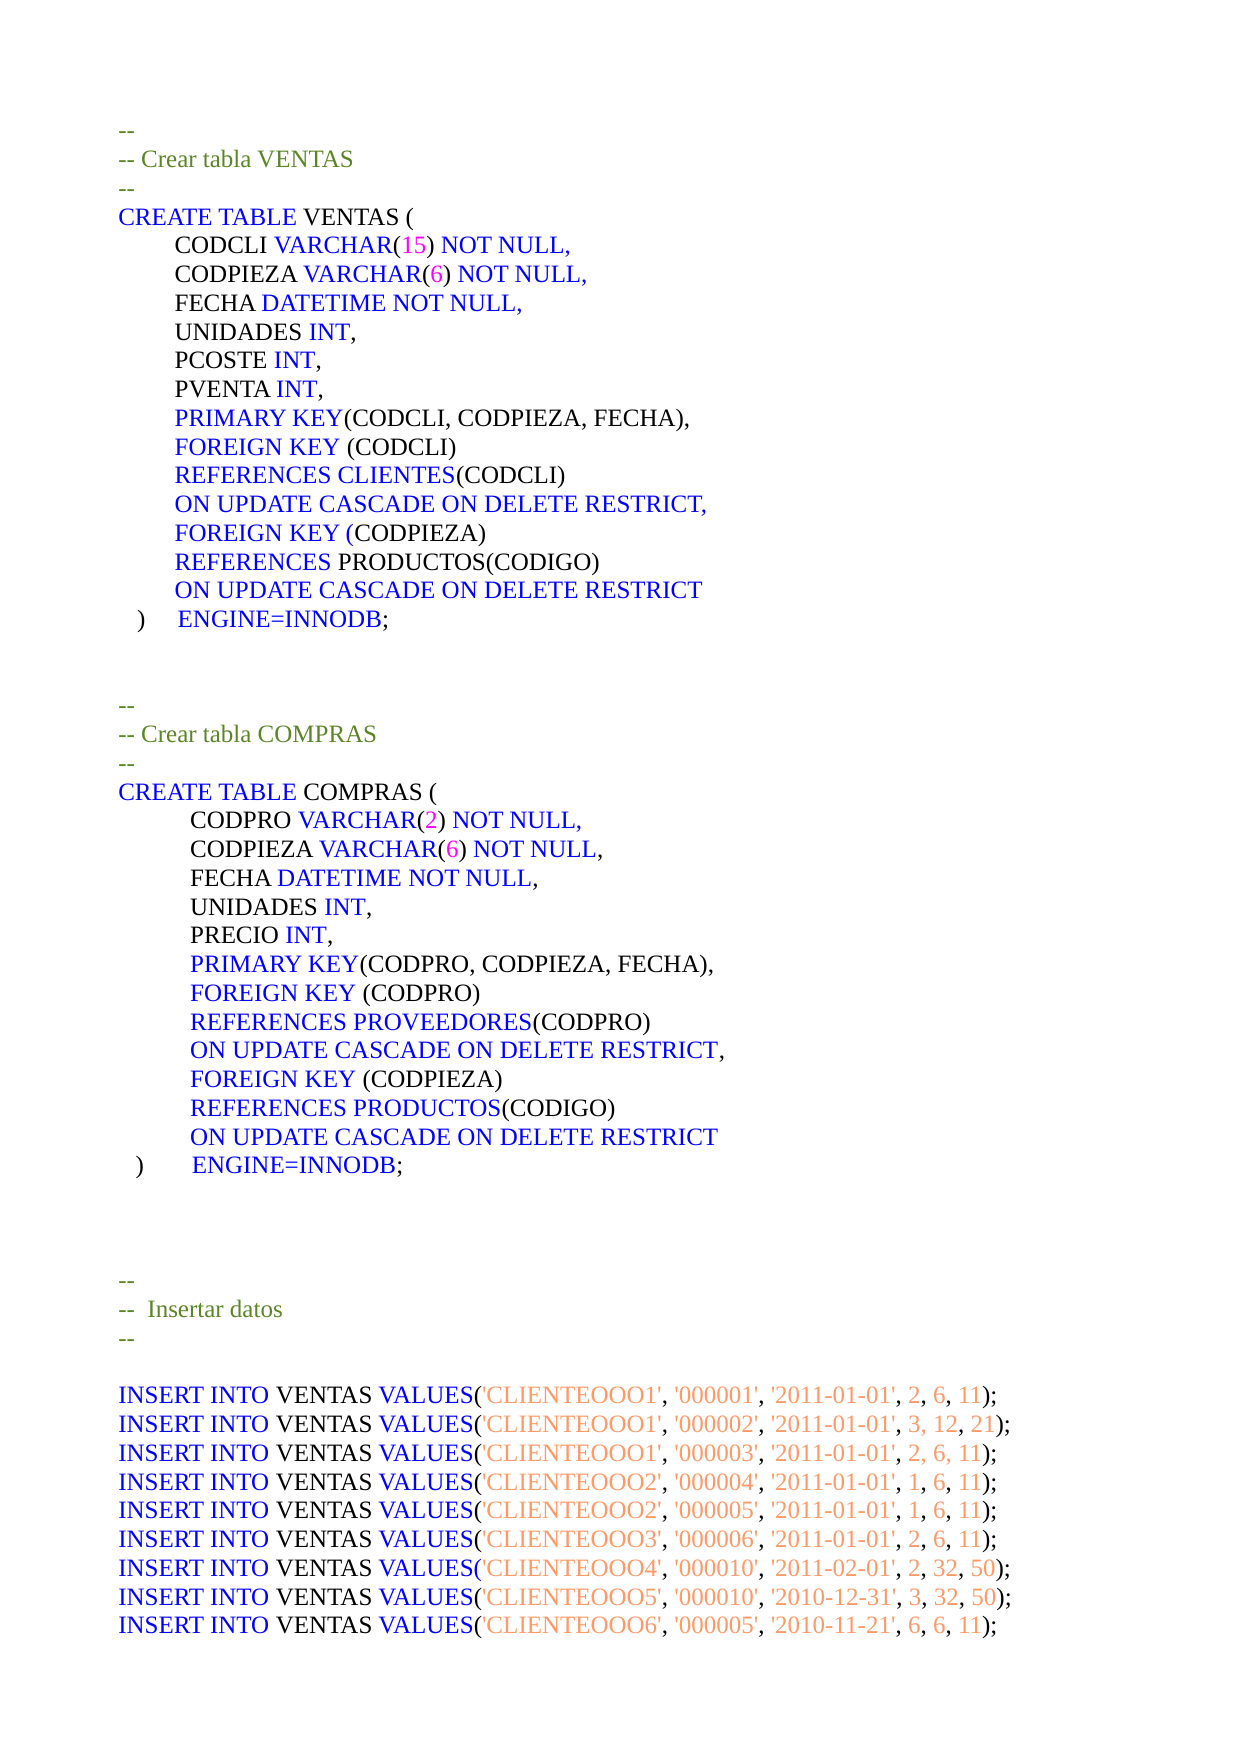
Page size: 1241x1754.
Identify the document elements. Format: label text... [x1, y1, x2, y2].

text FOREIGN KEY (CODCLI) [162, 432, 1122, 461]
text -- [118, 691, 1122, 719]
text CODPIEZA VARCHAR(6) NOT NULL, [177, 834, 1122, 863]
text CODPRO VARCHAR(2) NOT NULL, [177, 806, 1122, 834]
text -- [118, 748, 1122, 777]
text REFERENCES PRODUCTOS(CODIGO) [177, 1093, 1122, 1122]
text FOREIGN KEY (CODPRO) [177, 978, 1122, 1007]
text ON UPDATE CASCADE ON DELETE RESTRICT [177, 1122, 1122, 1151]
text PRECIO INT, [177, 921, 1122, 949]
text PRIMARY KEY(CODCLI, CODPIEZA, FECHA), [162, 403, 1122, 432]
text FOREIGN KEY (CODPIEZA) [162, 518, 1122, 547]
text -- [118, 1266, 1122, 1294]
text INSERT INTO VENTAS VALUES('CLIENTEOOO2', '000004', '2011-01-01', 1, 6, 11); [118, 1467, 1122, 1496]
text INSERT INTO VENTAS VALUES('CLIENTEOOO1', '000002', '2011-01-01', 3, 12, 21); [118, 1409, 1122, 1438]
text -- Crear tabla VENTAS [118, 144, 1122, 173]
text REFERENCES CLIENTES(CODCLI) [162, 461, 1122, 489]
text FOREIGN KEY (CODPIEZA) [177, 1064, 1122, 1093]
text -- [118, 116, 1122, 144]
text CREATE TABLE VENTAS ( [118, 202, 1122, 231]
text -- [118, 1323, 1122, 1352]
text UNIDADES INT, [162, 317, 1122, 346]
text ON UPDATE CASCADE ON DELETE RESTRICT, [177, 1036, 1122, 1064]
text ON UPDATE CASCADE ON DELETE RESTRICT [162, 576, 1122, 604]
text -- [118, 173, 1122, 202]
text CODPIEZA VARCHAR(6) NOT NULL, [162, 259, 1122, 288]
text FECHA DATETIME NOT NULL, [162, 288, 1122, 317]
text PVENTA INT, [162, 374, 1122, 403]
text INSERT INTO VENTAS VALUES('CLIENTEOOO6', '000005', '2010-11-21', 6, 6, 11); [118, 1611, 1122, 1639]
text PRIMARY KEY(CODPRO, CODPIEZA, FECHA), [177, 949, 1122, 978]
text INSERT INTO VENTAS VALUES('CLIENTEOOO4', '000010', '2011-02-01', 2, 32, 50); [118, 1553, 1122, 1582]
text UNIDADES INT, [177, 892, 1122, 921]
text -- Crear tabla COMPRAS [118, 719, 1122, 748]
text ON UPDATE CASCADE ON DELETE RESTRICT, [162, 489, 1122, 518]
text ) ENGINE=INNODB; [118, 604, 1122, 633]
text ) ENGINE=INNODB; [135, 1151, 1122, 1179]
text CREATE TABLE COMPRAS ( [118, 777, 1122, 806]
text PCOSTE INT, [162, 346, 1122, 374]
text REFERENCES PRODUCTOS(CODIGO) [162, 547, 1122, 576]
text INSERT INTO VENTAS VALUES('CLIENTEOOO1', '000001', '2011-01-01', 2, 6, 11); [118, 1381, 1122, 1409]
text INSERT INTO VENTAS VALUES('CLIENTEOOO3', '000006', '2011-01-01', 2, 6, 11); [118, 1524, 1122, 1553]
text REFERENCES PROVEEDORES(CODPRO) [177, 1007, 1122, 1036]
text CODCLI VARCHAR(15) NOT NULL, [162, 231, 1122, 259]
text INSERT INTO VENTAS VALUES('CLIENTEOOO5', '000010', '2010-12-31', 3, 32, 50); [118, 1582, 1122, 1611]
text FECHA DATETIME NOT NULL, [177, 863, 1122, 892]
text -- Insertar datos [118, 1294, 1122, 1323]
text INSERT INTO VENTAS VALUES('CLIENTEOOO1', '000003', '2011-01-01', 2, 6, 11); [118, 1438, 1122, 1467]
text INSERT INTO VENTAS VALUES('CLIENTEOOO2', '000005', '2011-01-01', 1, 6, 11); [118, 1496, 1122, 1524]
